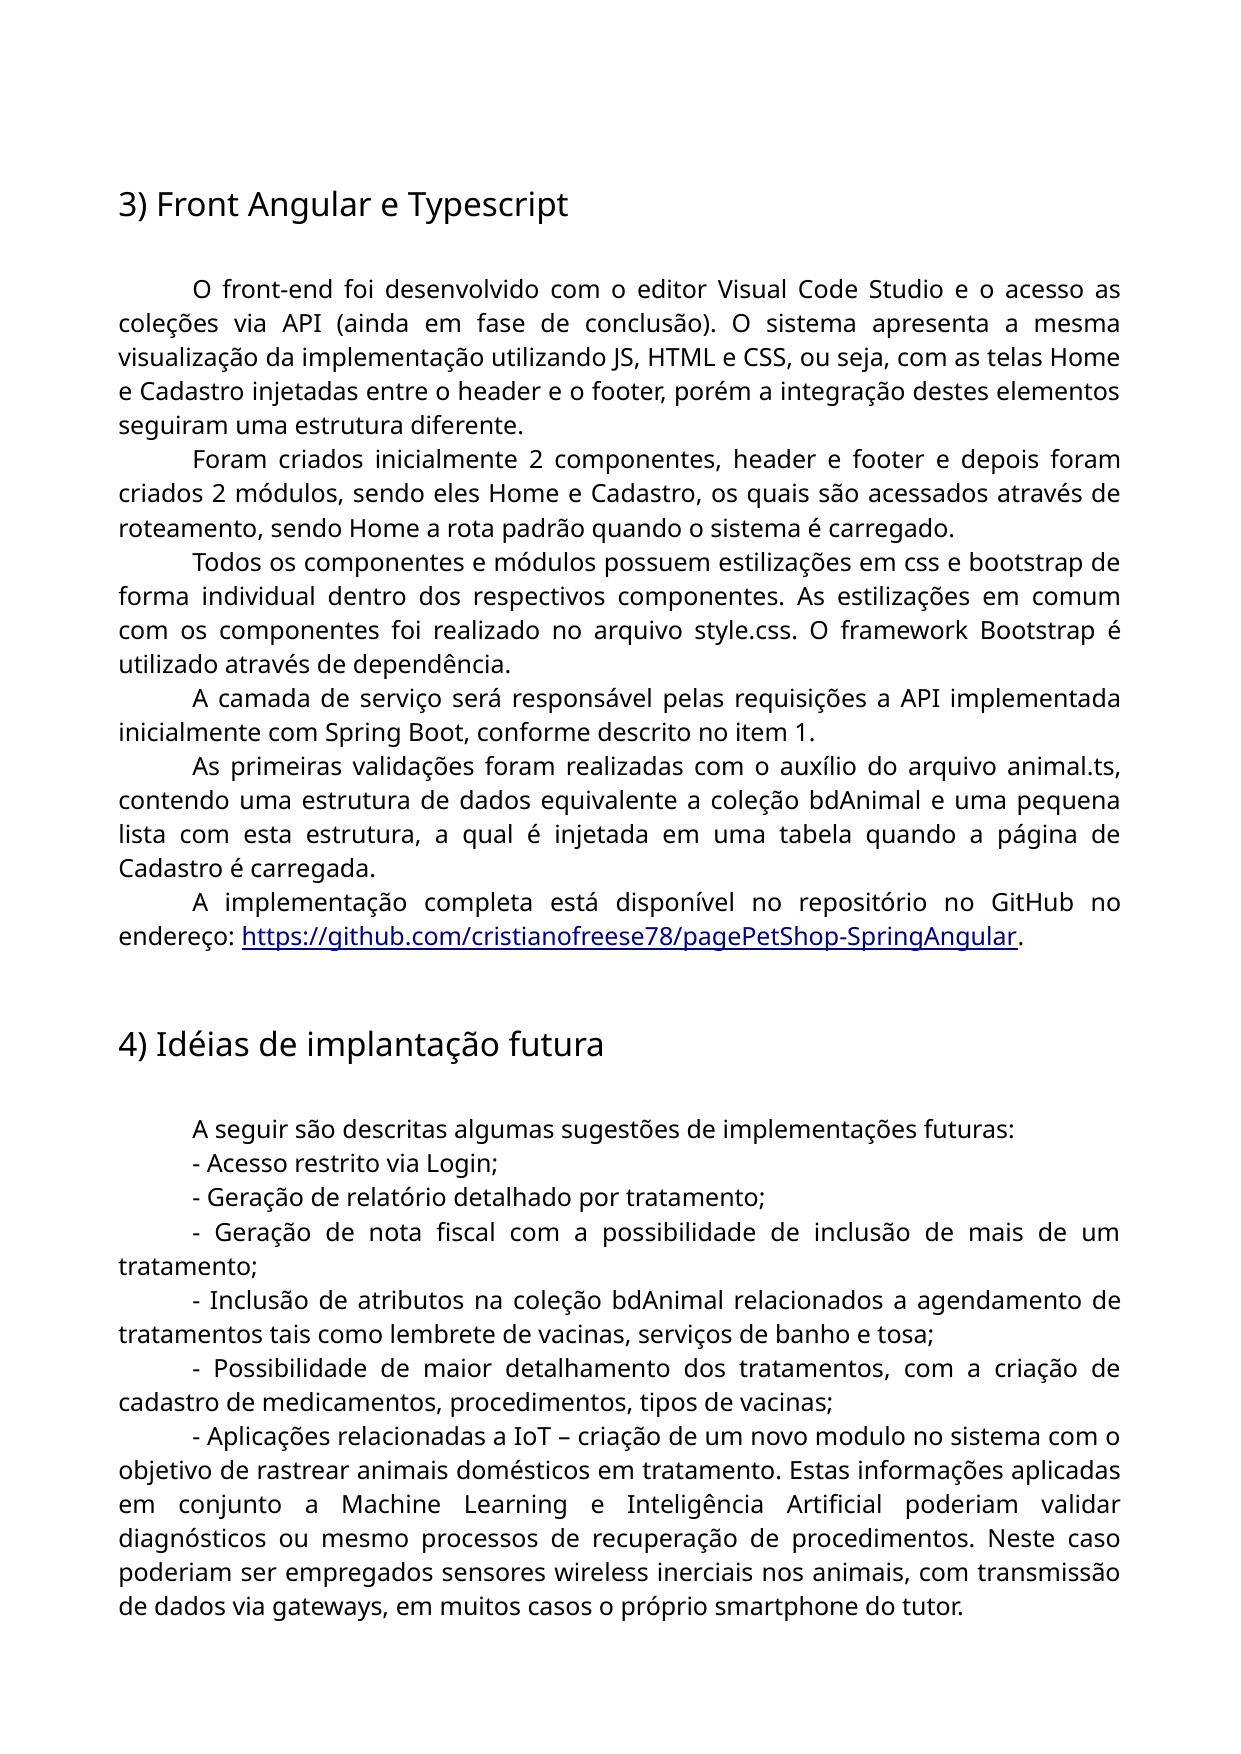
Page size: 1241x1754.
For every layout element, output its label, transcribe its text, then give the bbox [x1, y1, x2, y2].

text - Acesso restrito via Login; [118, 1146, 1122, 1180]
text - Geração de relatório detalhado por tratamento; [118, 1180, 1122, 1214]
text Todos os componentes e módulos possuem estilizações em css e bootstrap de forma individual dentro dos respectivos componentes. As estilizações em comum com os componentes foi realizado no arquivo style.css. O framework Bootstrap é utilizado através de dependência. [118, 544, 1122, 681]
text As primeiras validações foram realizadas com o auxílio do arquivo animal.ts, contendo uma estrutura de dados equivalente a coleção bdAnimal e uma pequena lista com esta estrutura, a qual é injetada em uma tabela quando a página de Cadastro é carregada. [118, 749, 1122, 885]
text Foram criados inicialmente 2 componentes, header e footer e depois foram criados 2 módulos, sendo eles Home e Cadastro, os quais são acessados através de roteamento, sendo Home a rota padrão quando o sistema é carregado. [118, 442, 1122, 544]
text - Aplicações relacionadas a IoT – criação de um novo modulo no sistema com o objetivo de rastrear animais domésticos em tratamento. Estas informações aplicadas em conjunto a Machine Learning e Inteligência Artificial poderiam validar diagnósticos ou mesmo processos de recuperação de procedimentos. Neste caso poderiam ser empregados sensores wireless inerciais nos animais, com transmissão de dados via gateways, em muitos casos o próprio smartphone do tutor. [118, 1418, 1122, 1623]
text - Inclusão de atributos na coleção bdAnimal relacionados a agendamento de tratamentos tais como lembrete de vacinas, serviços de banho e tosa; [118, 1282, 1122, 1350]
text A implementação completa está disponível no repositório no GitHub no endereço: https://github.com/cristianofreese78/pagePetShop-SpringAngular. [118, 885, 1122, 953]
text O front-end foi desenvolvido com o editor Visual Code Studio e o acesso as coleções via API (ainda em fase de conclusão). O sistema apresenta a mesma visualização da implementação utilizando JS, HTML e CSS, ou seja, com as telas Home e Cadastro injetadas entre o header e o footer, porém a integração destes elementos seguiram uma estrutura diferente. [118, 272, 1122, 442]
text - Possibilidade de maior detalhamento dos tratamentos, com a criação de cadastro de medicamentos, procedimentos, tipos de vacinas; [118, 1350, 1122, 1418]
text - Geração de nota fiscal com a possibilidade de inclusão de mais de um tratamento; [118, 1214, 1122, 1282]
text 3) Front Angular e Typescript [118, 181, 1122, 226]
text 4) Idéias de implantação futura [118, 1021, 1122, 1067]
text A camada de serviço será responsável pelas requisições a API implementada inicialmente com Spring Boot, conforme descrito no item 1. [118, 681, 1122, 749]
text A seguir são descritas algumas sugestões de implementações futuras: [118, 1112, 1122, 1146]
